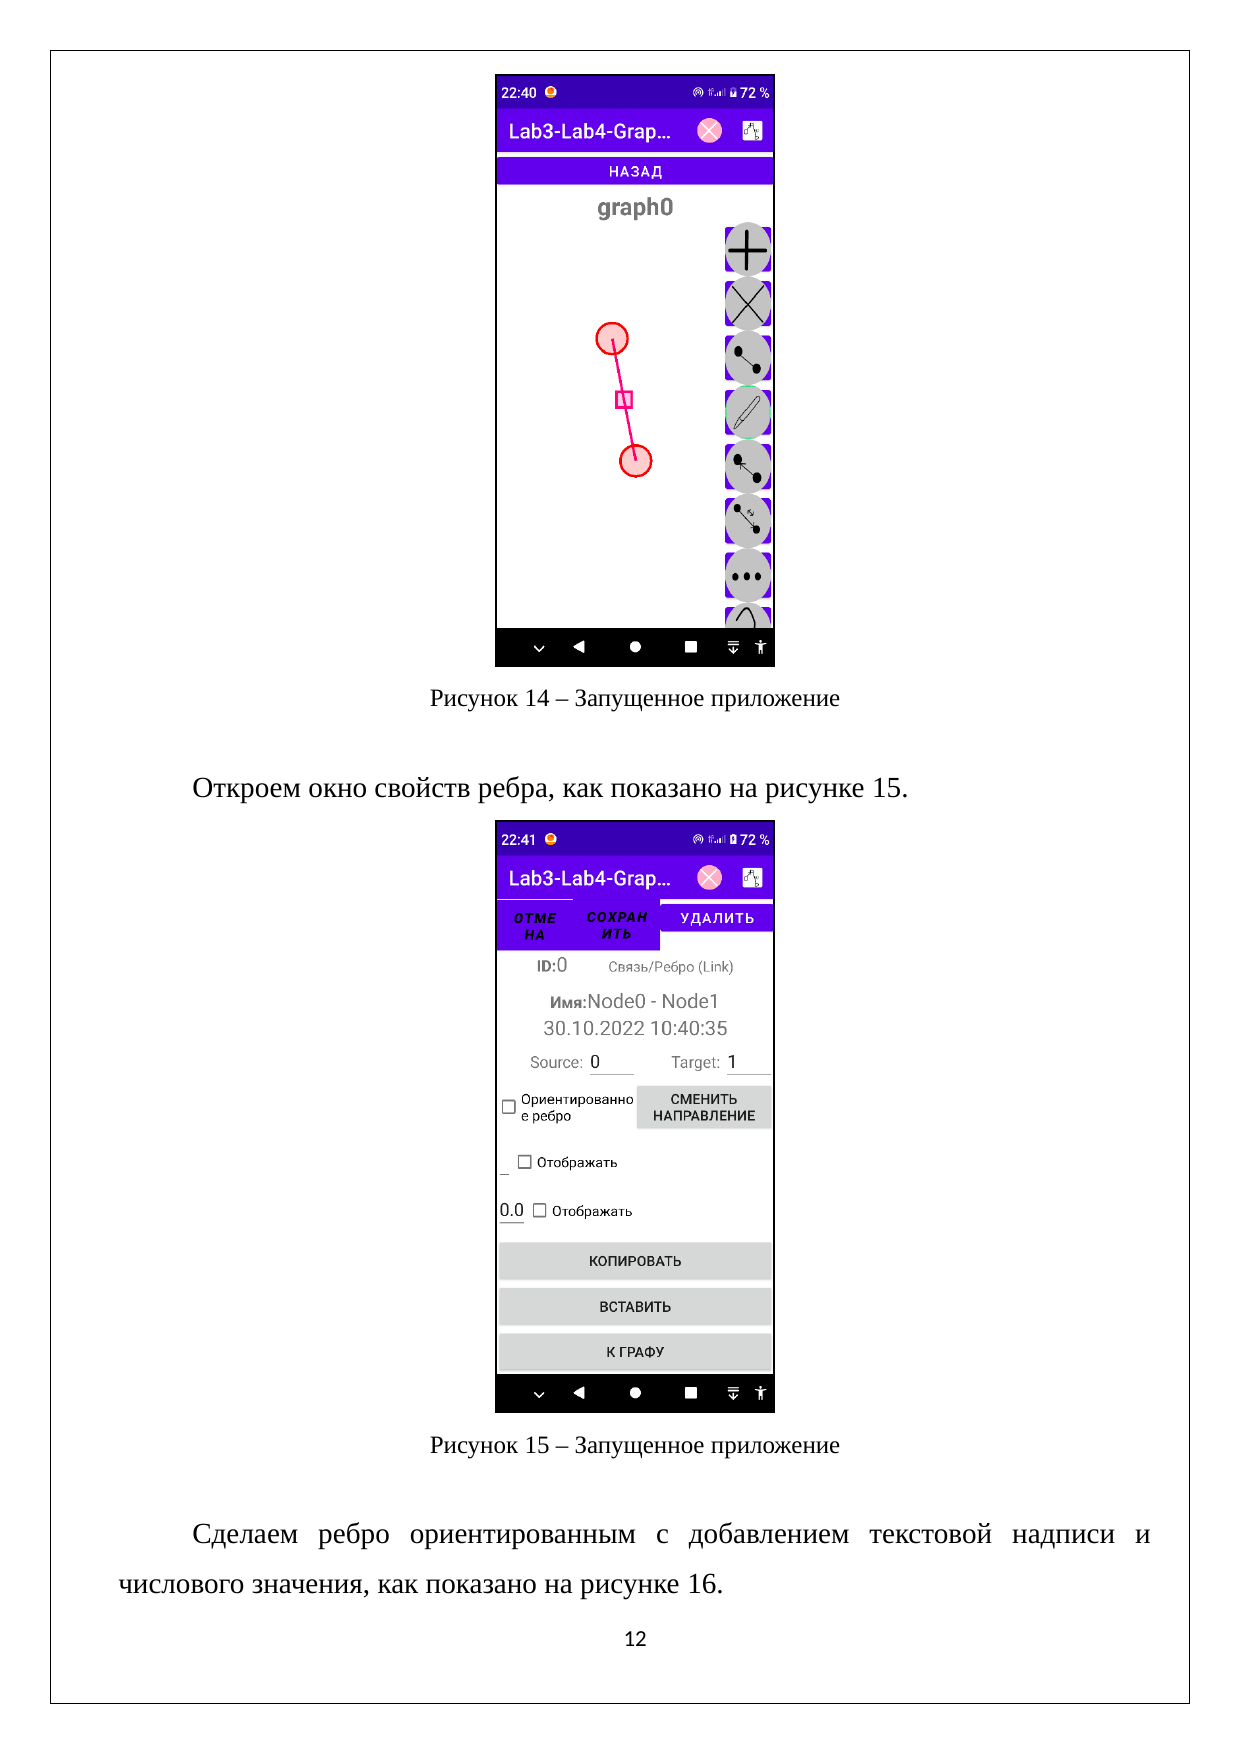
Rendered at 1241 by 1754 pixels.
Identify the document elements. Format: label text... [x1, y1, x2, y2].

text Рисунок 14 – Запущенное приложение [118, 683, 1152, 712]
text Сделаем ребро ориентированным с добавлением текстовой надписи и числового значения, как показано на рисунке 16. [118, 1516, 1152, 1600]
text Откроем окно свойств ребра, как показано на рисунке 15. [118, 770, 1152, 803]
text Рисунок 15 – Запущенное приложение [118, 1430, 1152, 1458]
